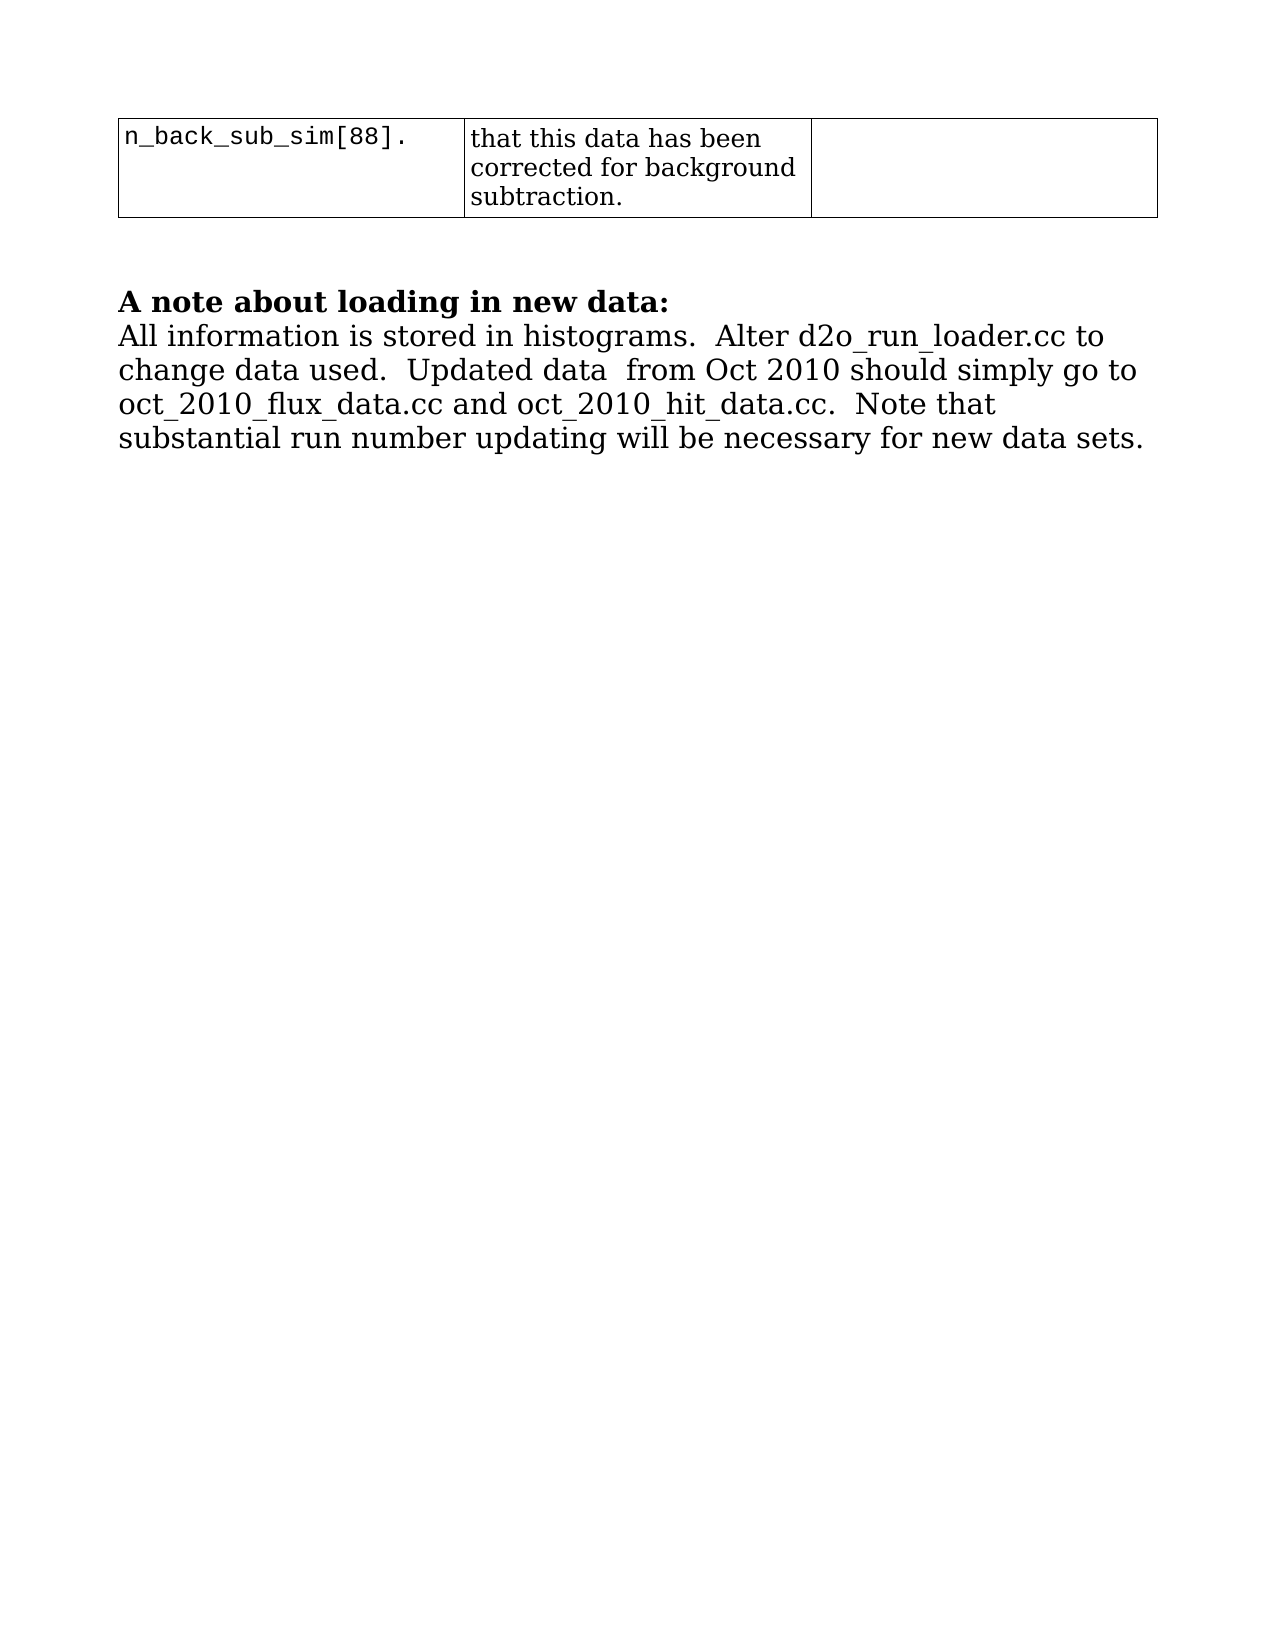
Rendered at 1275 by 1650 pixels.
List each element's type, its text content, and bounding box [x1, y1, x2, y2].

text A note about loading in new data: [118, 285, 1157, 319]
table_cell [812, 119, 1157, 217]
table_cell n_back_sub_sim[88]. [119, 119, 464, 217]
text All information is stored in histograms. Alter d2o_run_loader.cc to change data used. Updated data from Oct 2010 should simply go to oct_2010_flux_data.cc and oct_2010_hit_data.cc. Note that substantial run number updating will be necessary for new data sets. [118, 319, 1157, 455]
table_cell that this data has been corrected for background subtraction. [465, 119, 811, 217]
